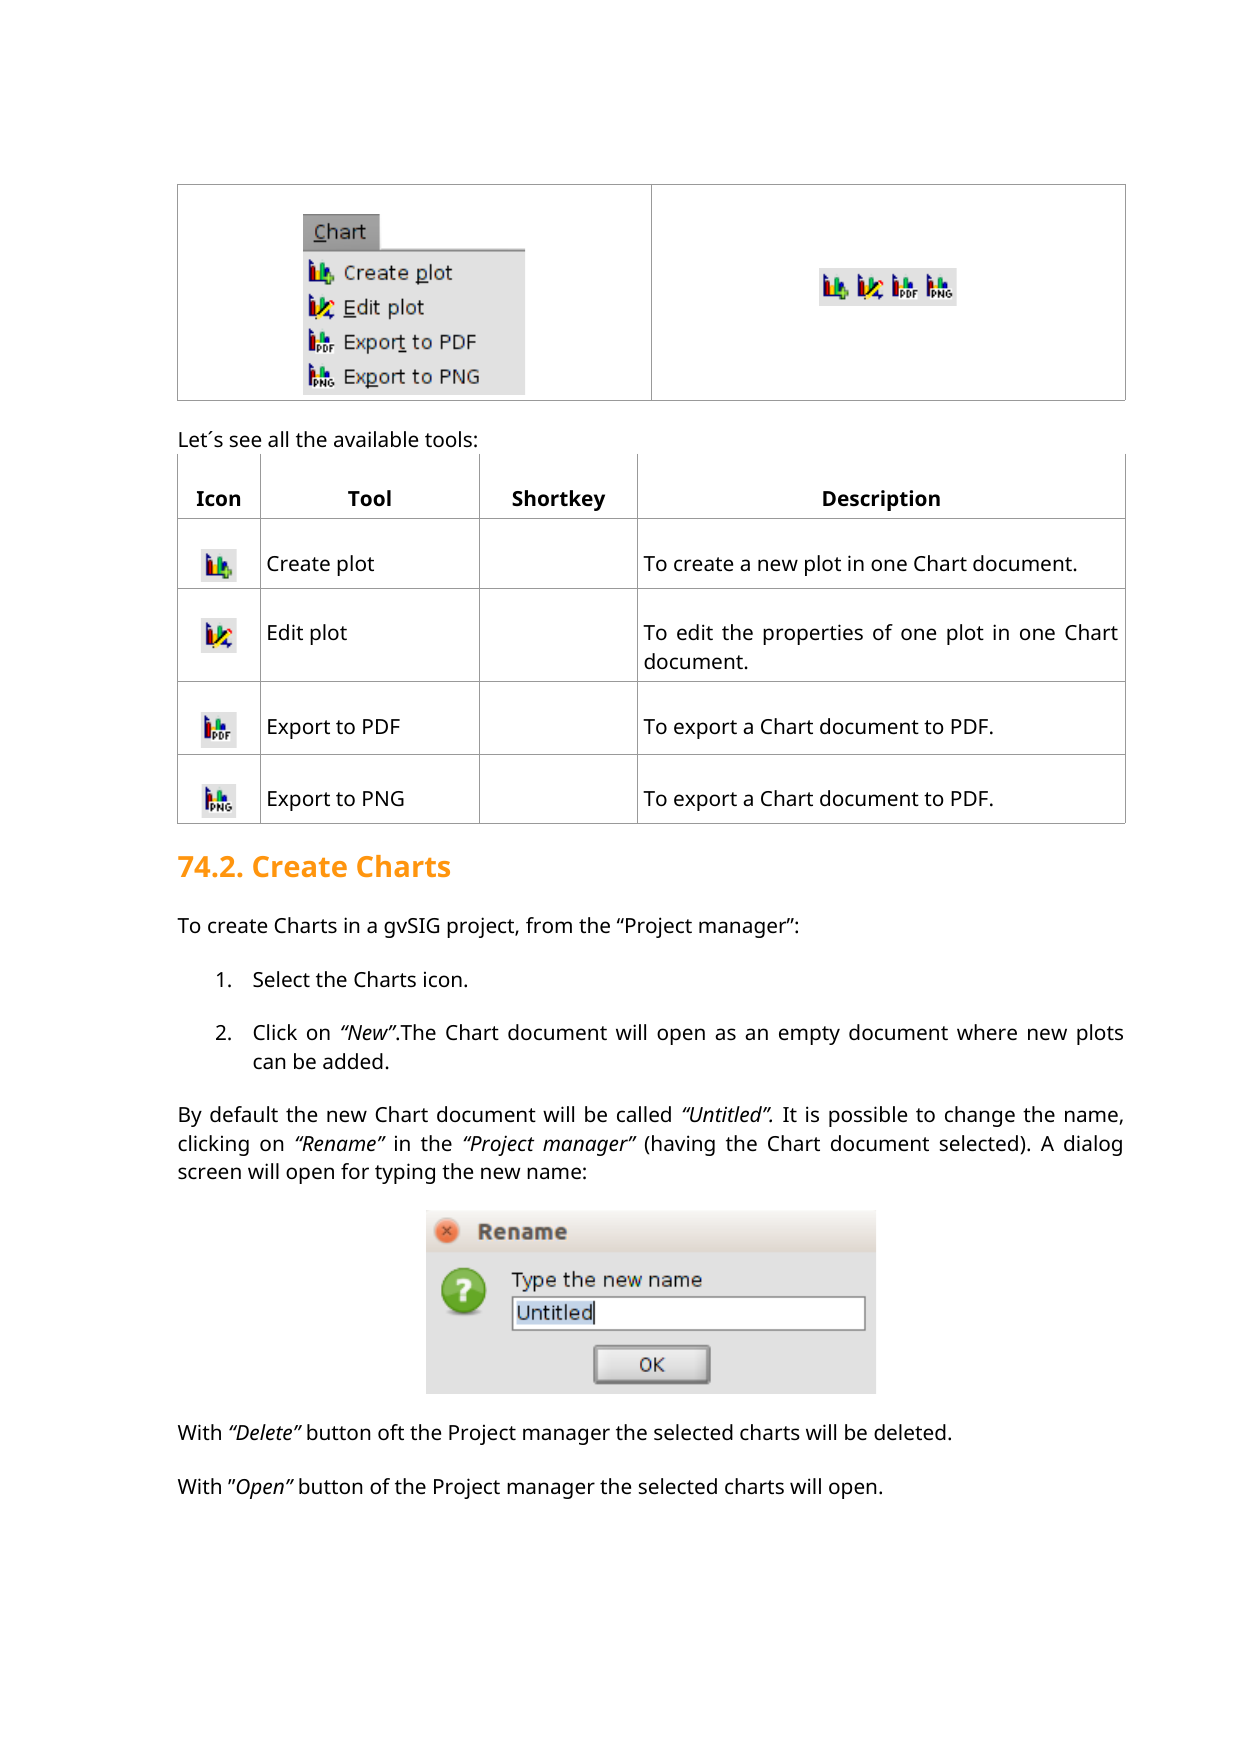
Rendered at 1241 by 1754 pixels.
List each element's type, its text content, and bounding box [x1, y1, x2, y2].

table_cell Export to PNG [261, 755, 479, 823]
list Click on “New”.The Chart document will open as an empty document where new plots can be added. [215, 1018, 1125, 1075]
table_cell [178, 755, 260, 823]
picture [303, 214, 525, 395]
table_cell [480, 519, 637, 588]
list Select the Charts icon. [215, 965, 1125, 993]
text With “Delete” button oft the Project manager the selected charts will be deleted. [177, 1418, 1125, 1447]
text By default the new Chart document will be called “Untitled”. It is possible to change the name, clicking on “Rename” in the “Project manager” (having the Chart document selected). A dialog screen will open for typing the new name: [177, 1100, 1125, 1186]
picture [819, 268, 957, 306]
table_header Icon [178, 454, 260, 518]
table_cell To export a Chart document to PDF. [638, 755, 1125, 823]
text With ”Open” button of the Project manager the selected charts will open. [177, 1472, 1125, 1500]
table_header Shortkey [480, 454, 637, 518]
table_cell To create a new plot in one Chart document. [638, 519, 1125, 588]
table_cell To export a Chart document to PDF. [638, 682, 1125, 754]
picture [426, 1210, 877, 1394]
picture [200, 618, 237, 653]
table_cell [652, 185, 1125, 400]
table_cell [178, 185, 651, 400]
table_cell Edit plot [261, 589, 479, 681]
table_cell [178, 589, 260, 681]
picture [200, 549, 237, 582]
table_header Tool [261, 454, 479, 518]
table_cell Create plot [261, 519, 479, 588]
picture [201, 784, 237, 818]
table_cell [178, 519, 260, 588]
table_header Description [638, 454, 1125, 518]
table_cell To edit the properties of one plot in one Chart document. [638, 589, 1125, 681]
table_cell [480, 682, 637, 754]
text Let´s see all the available tools: [177, 425, 1125, 453]
table_cell [480, 755, 637, 823]
subtitle 74.2. Create Charts [177, 847, 1125, 886]
table_cell Export to PDF [261, 682, 479, 754]
table_cell [480, 589, 637, 681]
text To create Charts in a gvSIG project, from the “Project manager”: [177, 911, 1125, 940]
table_cell [178, 682, 260, 754]
picture [200, 712, 237, 748]
